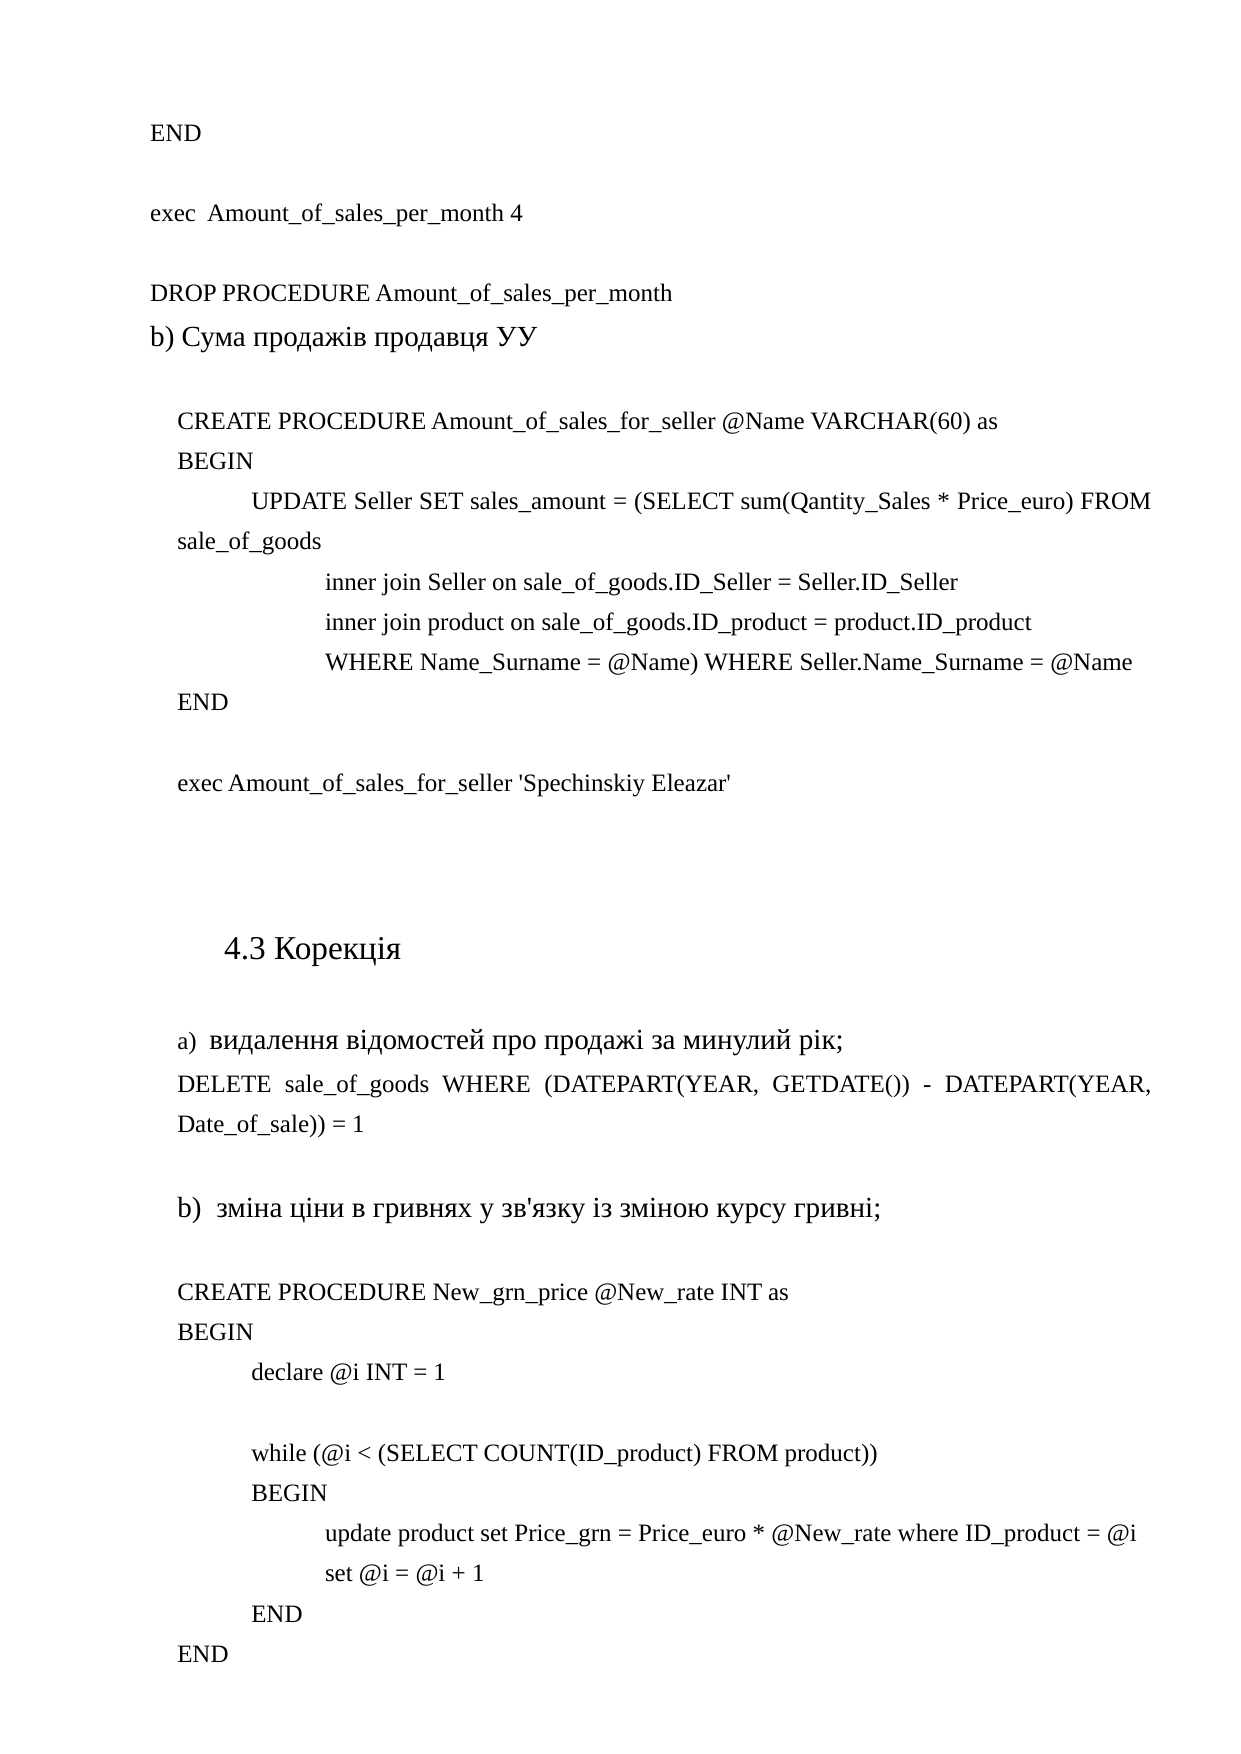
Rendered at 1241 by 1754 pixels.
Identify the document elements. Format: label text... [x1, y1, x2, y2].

text END [177, 687, 1152, 716]
text exec Amount_of_sales_per_month 4 [150, 198, 1152, 227]
text DROP PROCEDURE Amount_of_sales_per_month [150, 278, 1152, 307]
text BEGIN [177, 1317, 1152, 1346]
text while (@i < (SELECT COUNT(ID_product) FROM product)) [177, 1438, 1152, 1467]
text declare @i INT = 1 [177, 1357, 1152, 1386]
text b) зміна ціни в гривнях у зв'язку із зміною курсу гривні; [177, 1190, 1152, 1223]
text b) Сума продажів продавця УУ [150, 319, 1152, 352]
text set @i = @i + 1 [177, 1558, 1152, 1587]
text UPDATE Seller SET sales_amount = (SELECT sum(Qantity_Sales * Price_euro) FROM sale_of_goods [177, 486, 1152, 555]
text BEGIN [177, 446, 1152, 475]
text END [177, 1639, 1152, 1668]
text 4.3 Корекція [150, 928, 1152, 967]
text BEGIN [177, 1478, 1152, 1507]
text а) видалення відомостей про продажі за минулий рік; [177, 1022, 1152, 1056]
text inner join Seller on sale_of_goods.ID_Seller = Seller.ID_Seller [177, 567, 1152, 595]
text CREATE PROCEDURE New_grn_price @New_rate INT as [177, 1277, 1152, 1306]
text END [177, 1599, 1152, 1627]
text WHERE Name_Surname = @Name) WHERE Seller.Name_Surname = @Name [177, 647, 1152, 676]
text DELETE sale_of_goods WHERE (DATEPART(YEAR, GETDATE()) - DATEPART(YEAR, Date_of_sale)) = 1 [177, 1069, 1152, 1138]
text CREATE PROCEDURE Amount_of_sales_for_seller @Name VARCHAR(60) as [177, 406, 1152, 434]
text inner join product on sale_of_goods.ID_product = product.ID_product [177, 607, 1152, 636]
text update product set Price_grn = Price_euro * @New_rate where ID_product = @i [177, 1518, 1152, 1547]
text exec Amount_of_sales_for_seller 'Spechinskiy Eleazar' [177, 768, 1152, 796]
text END [150, 118, 1152, 146]
